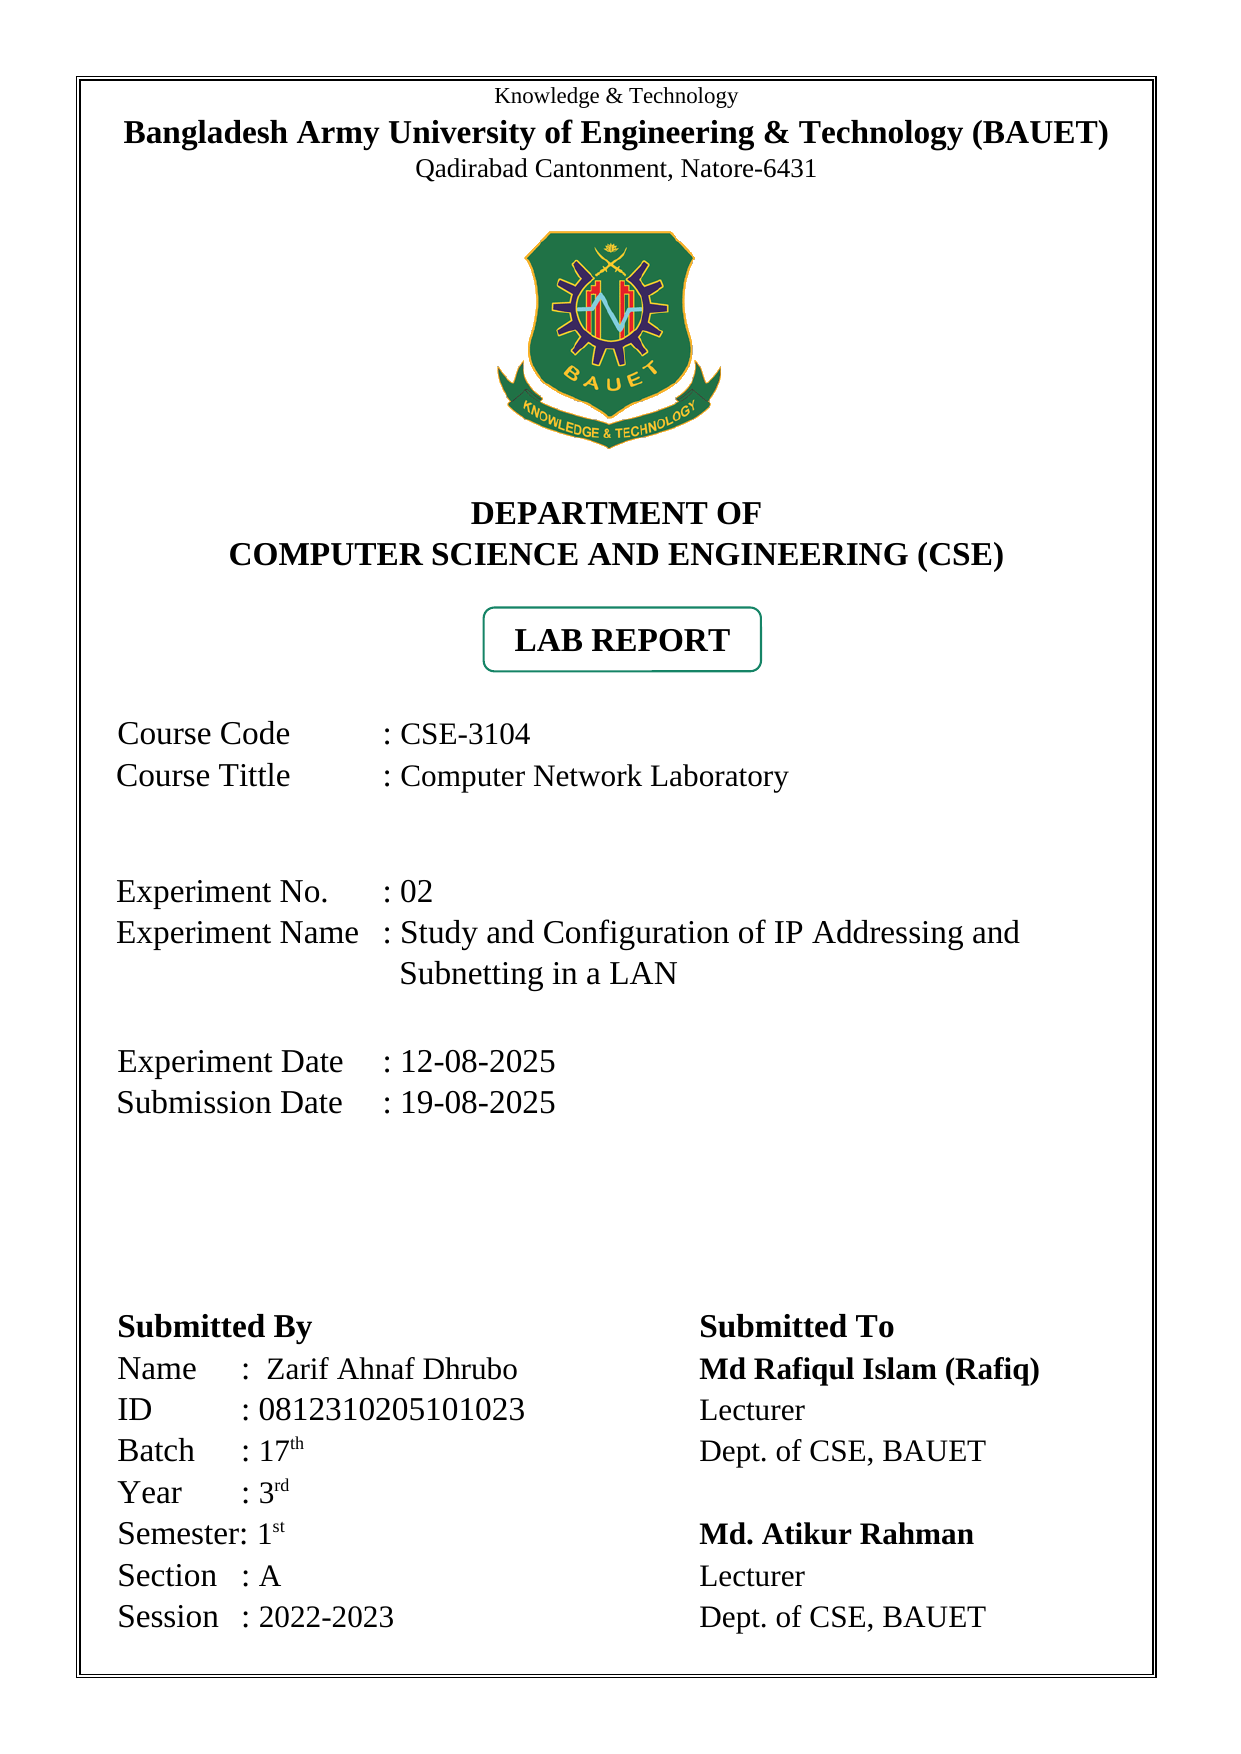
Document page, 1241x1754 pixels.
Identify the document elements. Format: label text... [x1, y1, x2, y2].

text Experiment Date : 12-08-2025 Submission Date : 19-08-2025 [83, 1041, 1150, 1121]
text Submitted By Submitted To Name : Zarif Ahnaf Dhrubo Md Rafiqul Islam (Rafiq) ID : 0812310205101023 Lecturer Batch : 17th Dept. of CSE, BAUET Year : 3rd Semester: 1st Md. Atikur Rahman Section : A Lecturer Session : 2022-2023 Dept. of CSE, BAUET [84, 1307, 1150, 1634]
picture [490, 224, 726, 455]
text DEPARTMENT OF COMPUTER SCIENCE AND ENGINEERING (CSE) [82, 493, 1150, 573]
text Course Code : CSE-3104 Course Tittle : Computer Network Laboratory [82, 713, 1150, 793]
text LAB REPORT [502, 620, 743, 658]
text Knowledge & Technology Bangladesh Army University of Engineering & Technology (BAUET) Qadirabad Cantonment, Natore-6431 [82, 82, 1150, 184]
text Experiment No. : 02 Experiment Name : Study and Configuration of IP Addressing and Subnetting in a LAN [82, 871, 1150, 1022]
